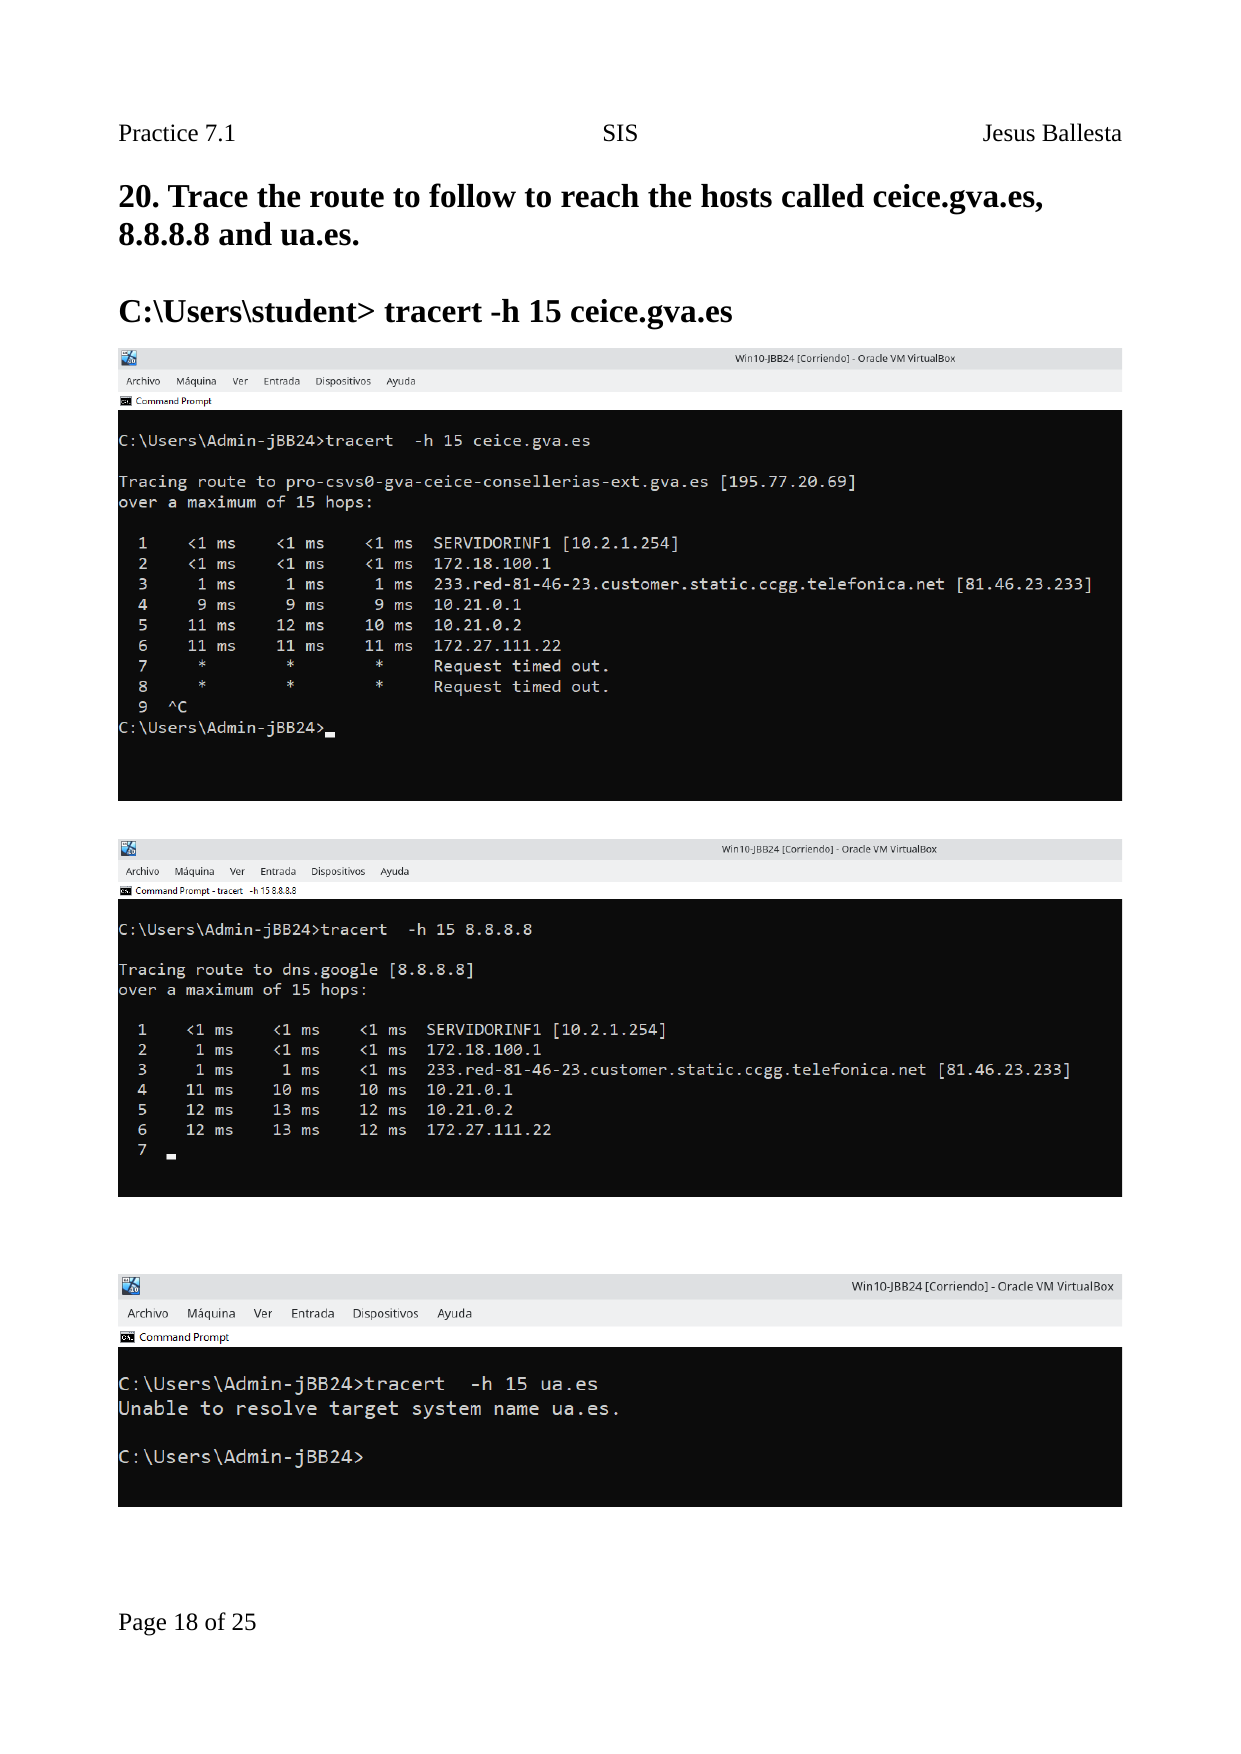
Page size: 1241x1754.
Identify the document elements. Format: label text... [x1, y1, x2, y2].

text C:\Users\student> tracert -h 15 ceice.gva.es [118, 291, 1122, 330]
picture [118, 1273, 1123, 1507]
text 20. Trace the route to follow to reach the hosts called ceice.gva.es, 8.8.8.8 and ua.es. [118, 176, 1122, 253]
picture [118, 838, 1123, 1197]
picture [118, 347, 1123, 801]
